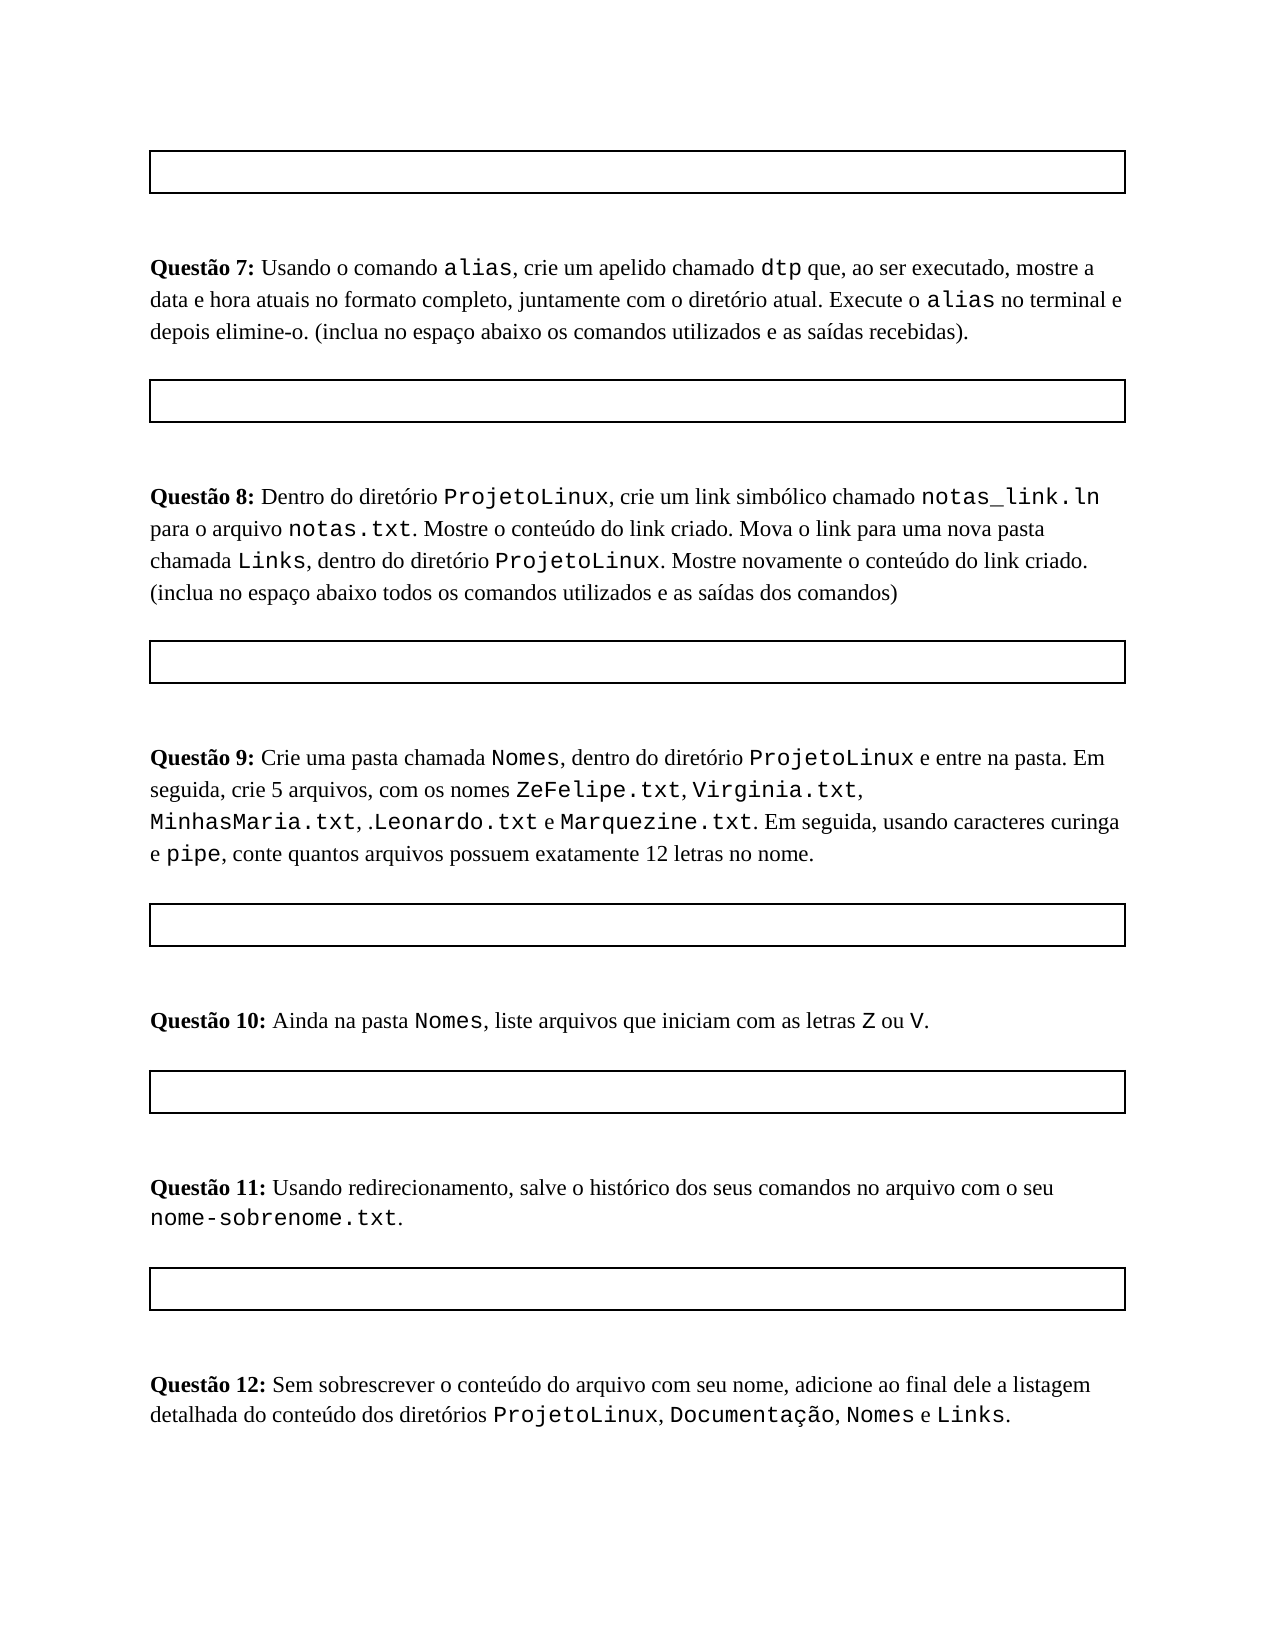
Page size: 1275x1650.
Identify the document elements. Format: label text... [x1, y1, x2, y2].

text Questão 10: Ainda na pasta Nomes, liste arquivos que iniciam com as letras Z ou V. [150, 1007, 1125, 1035]
table_header [151, 1072, 1124, 1112]
table_header [151, 152, 1124, 192]
table_header [151, 1269, 1124, 1309]
text Questão 11: Usando redirecionamento, salve o histórico dos seus comandos no arquivo com o seu nome-sobrenome.txt. [150, 1174, 1125, 1232]
text Questão 7: Usando o comando alias, crie um apelido chamado dtp que, ao ser executado, mostre a data e hora atuais no formato completo, juntamente com o diretório atual. Execute o alias no terminal e depois elimine-o. (inclua no espaço abaixo os comandos utilizados e as saídas recebidas). [150, 254, 1125, 345]
text Questão 12: Sem sobrescrever o conteúdo do arquivo com seu nome, adicione ao final dele a listagem detalhada do conteúdo dos diretórios ProjetoLinux, Documentação, Nomes e Links. [150, 1371, 1125, 1429]
text Questão 8: Dentro do diretório ProjetoLinux, crie um link simbólico chamado notas_link.ln para o arquivo notas.txt. Mostre o conteúdo do link criado. Mova o link para uma nova pasta chamada Links, dentro do diretório ProjetoLinux. Mostre novamente o conteúdo do link criado. (inclua no espaço abaixo todos os comandos utilizados e as saídas dos comandos) [150, 483, 1125, 606]
table_header [151, 642, 1124, 682]
table_header [151, 905, 1124, 945]
text Questão 9: Crie uma pasta chamada Nomes, dentro do diretório ProjetoLinux e entre na pasta. Em seguida, crie 5 arquivos, com os nomes ZeFelipe.txt, Virginia.txt, MinhasMaria.txt, .Leonardo.txt e Marquezine.txt. Em seguida, usando caracteres curinga e pipe, conte quantos arquivos possuem exatamente 12 letras no nome. [150, 744, 1125, 868]
table_header [151, 381, 1124, 421]
